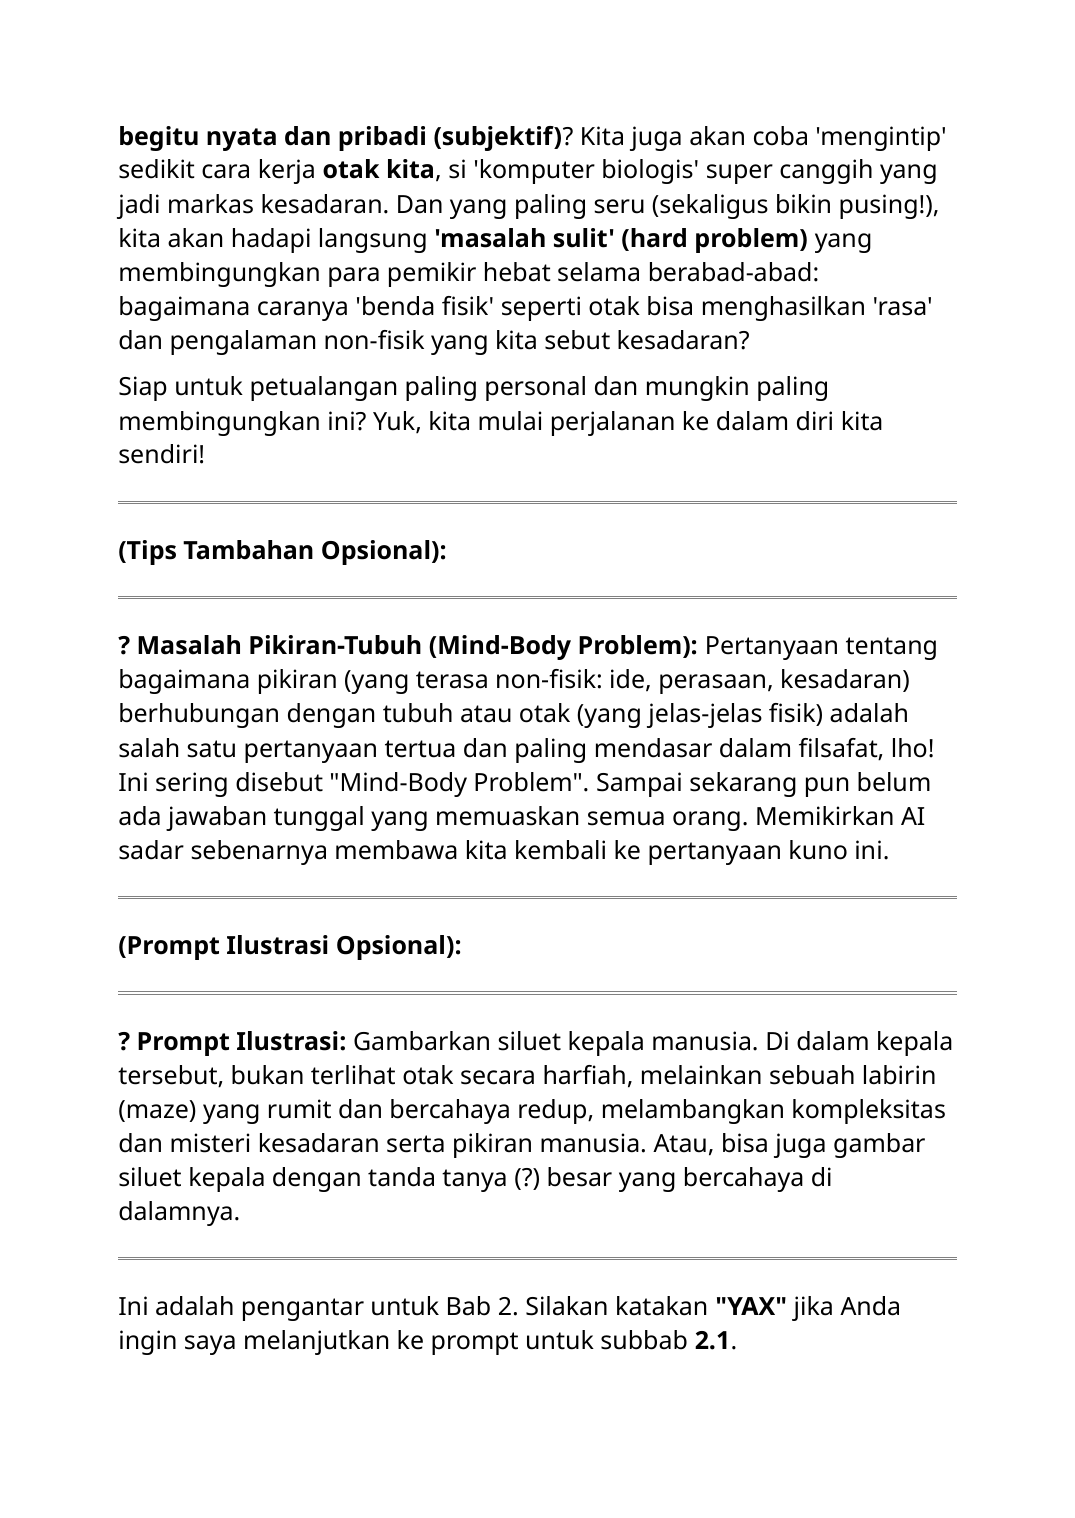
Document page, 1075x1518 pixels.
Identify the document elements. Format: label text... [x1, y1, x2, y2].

text Ini adalah pengantar untuk Bab 2. Silakan katakan "YAX" jika Anda ingin saya melanjutkan ke prompt untuk subbab 2.1. [118, 1289, 957, 1357]
text ? Masalah Pikiran-Tubuh (Mind-Body Problem): Pertanyaan tentang bagaimana pikiran (yang terasa non-fisik: ide, perasaan, kesadaran) berhubungan dengan tubuh atau otak (yang jelas-jelas fisik) adalah salah satu pertanyaan tertua dan paling mendasar dalam filsafat, lho! Ini sering disebut "Mind-Body Problem". Sampai sekarang pun belum ada jawaban tunggal yang memuaskan semua orang. Memikirkan AI sadar sebenarnya membawa kita kembali ke pertanyaan kuno ini. [118, 628, 957, 866]
text ? Prompt Ilustrasi: Gambarkan siluet kepala manusia. Di dalam kepala tersebut, bukan terlihat otak secara harfiah, melainkan sebuah labirin (maze) yang rumit dan bercahaya redup, melambangkan kompleksitas dan misteri kesadaran serta pikiran manusia. Atau, bisa juga gambar siluet kepala dengan tanda tanya (?) besar yang bercahaya di dalamnya. [118, 1023, 957, 1228]
text (Tips Tambahan Opsional): [118, 533, 957, 567]
text Siap untuk petualangan paling personal dan mungkin paling membingungkan ini? Yuk, kita mulai perjalanan ke dalam diri kita sendiri! [118, 369, 957, 471]
text begitu nyata dan pribadi (subjektif)? Kita juga akan coba 'mengintip' sedikit cara kerja otak kita, si 'komputer biologis' super canggih yang jadi markas kesadaran. Dan yang paling seru (sekaligus bikin pusing!), kita akan hadapi langsung 'masalah sulit' (hard problem) yang membingungkan para pemikir hebat selama berabad-abad: bagaimana caranya 'benda fisik' seperti otak bisa menghasilkan 'rasa' dan pengalaman non-fisik yang kita sebut kesadaran? [118, 118, 957, 357]
text (Prompt Ilustrasi Opsional): [118, 928, 957, 962]
